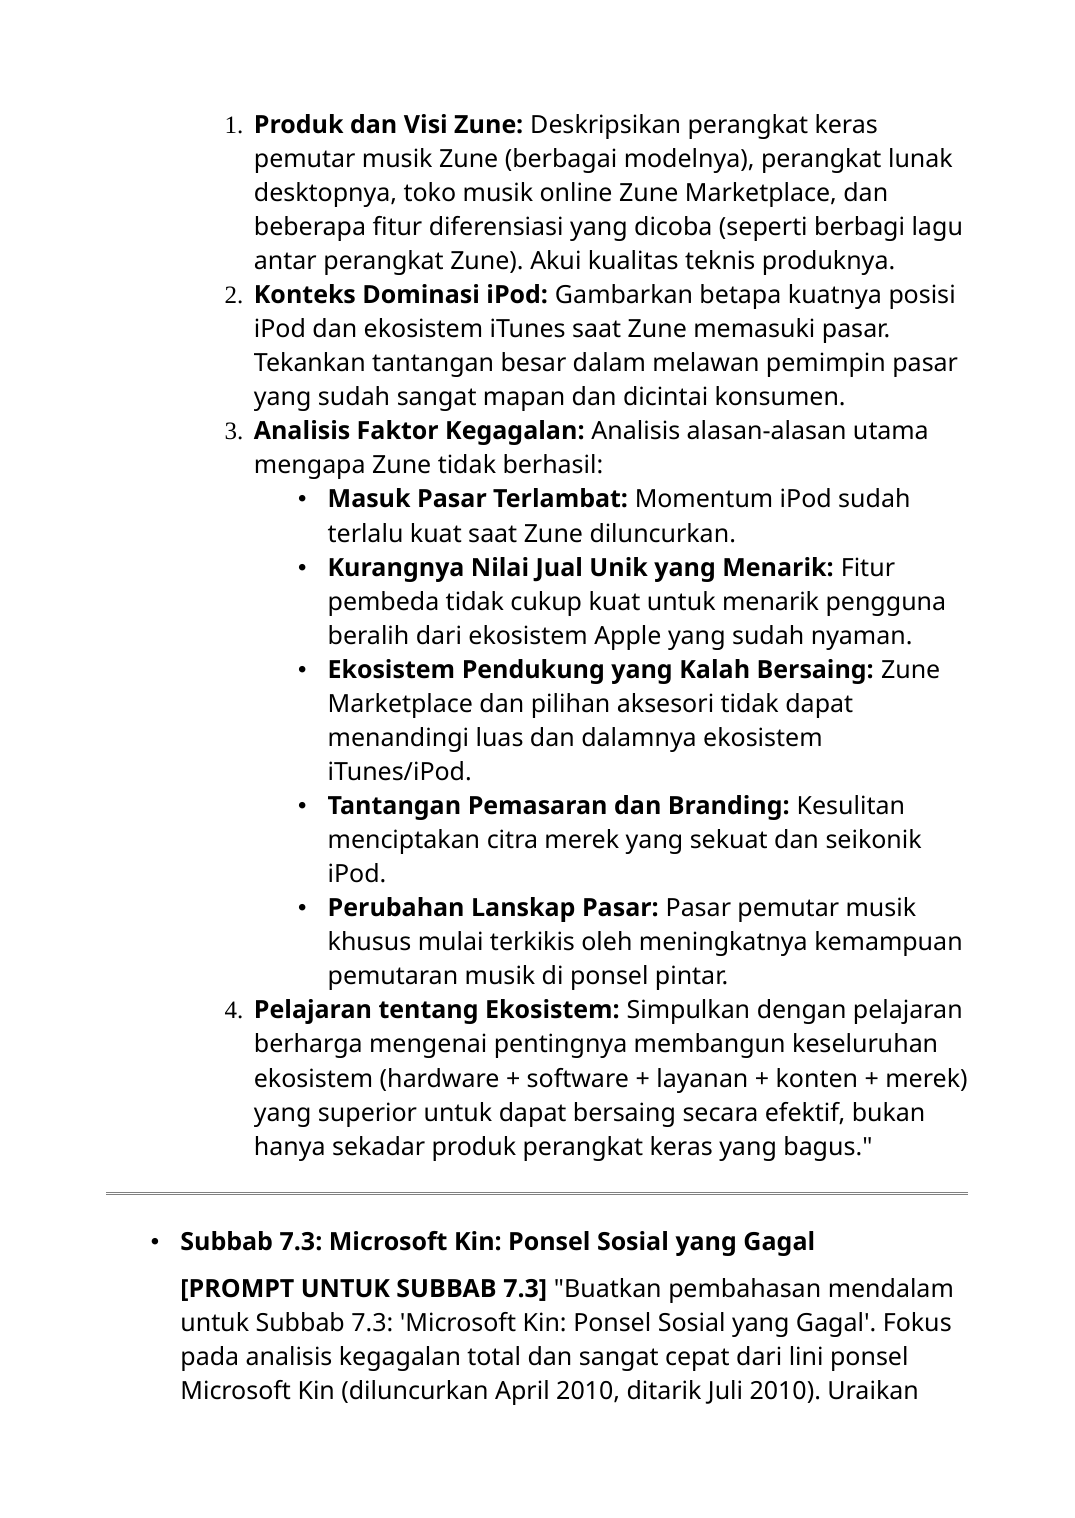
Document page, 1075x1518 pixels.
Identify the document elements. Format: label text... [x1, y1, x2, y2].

list Tantangan Pemasaran dan Branding: Kesulitan menciptakan citra merek yang sekuat dan seikonik iPod. [298, 788, 968, 890]
list Masuk Pasar Terlambat: Momentum iPod sudah terlalu kuat saat Zune diluncurkan. [298, 481, 968, 549]
list Pelajaran tentang Ekosistem: Simpulkan dengan pelajaran berharga mengenai pentingnya membangun keseluruhan ekosistem (hardware + software + layanan + konten + merek) yang superior untuk dapat bersaing secara efektif, bukan hanya sekadar produk perangkat keras yang bagus." [224, 992, 968, 1162]
list [PROMPT UNTUK SUBBAB 7.3] "Buatkan pembahasan mendalam untuk Subbab 7.3: 'Microsoft Kin: Ponsel Sosial yang Gagal'. Fokus pada analisis kegagalan total dan sangat cepat dari lini ponsel Microsoft Kin (diluncurkan April 2010, ditarik Juli 2010). Uraikan [151, 1270, 968, 1407]
list Ekosistem Pendukung yang Kalah Bersaing: Zune Marketplace dan pilihan aksesori tidak dapat menandingi luas dan dalamnya ekosistem iTunes/iPod. [298, 651, 968, 788]
list Konteks Dominasi iPod: Gambarkan betapa kuatnya posisi iPod dan ekosistem iTunes saat Zune memasuki pasar. Tekankan tantangan besar dalam melawan pemimpin pasar yang sudah sangat mapan dan dicintai konsumen. [224, 277, 968, 413]
list Analisis Faktor Kegagalan: Analisis alasan-alasan utama mengapa Zune tidak berhasil: [224, 413, 968, 481]
list Kurangnya Nilai Jual Unik yang Menarik: Fitur pembeda tidak cukup kuat untuk menarik pengguna beralih dari ekosistem Apple yang sudah nyaman. [298, 549, 968, 651]
list Produk dan Visi Zune: Deskripsikan perangkat keras pemutar musik Zune (berbagai modelnya), perangkat lunak desktopnya, toko musik online Zune Marketplace, dan beberapa fitur diferensiasi yang dicoba (seperti berbagi lagu antar perangkat Zune). Akui kualitas teknis produknya. [224, 106, 968, 277]
list Perubahan Lanskap Pasar: Pasar pemutar musik khusus mulai terkikis oleh meningkatnya kemampuan pemutaran musik di ponsel pintar. [298, 890, 968, 992]
list Subbab 7.3: Microsoft Kin: Ponsel Sosial yang Gagal [151, 1224, 968, 1258]
